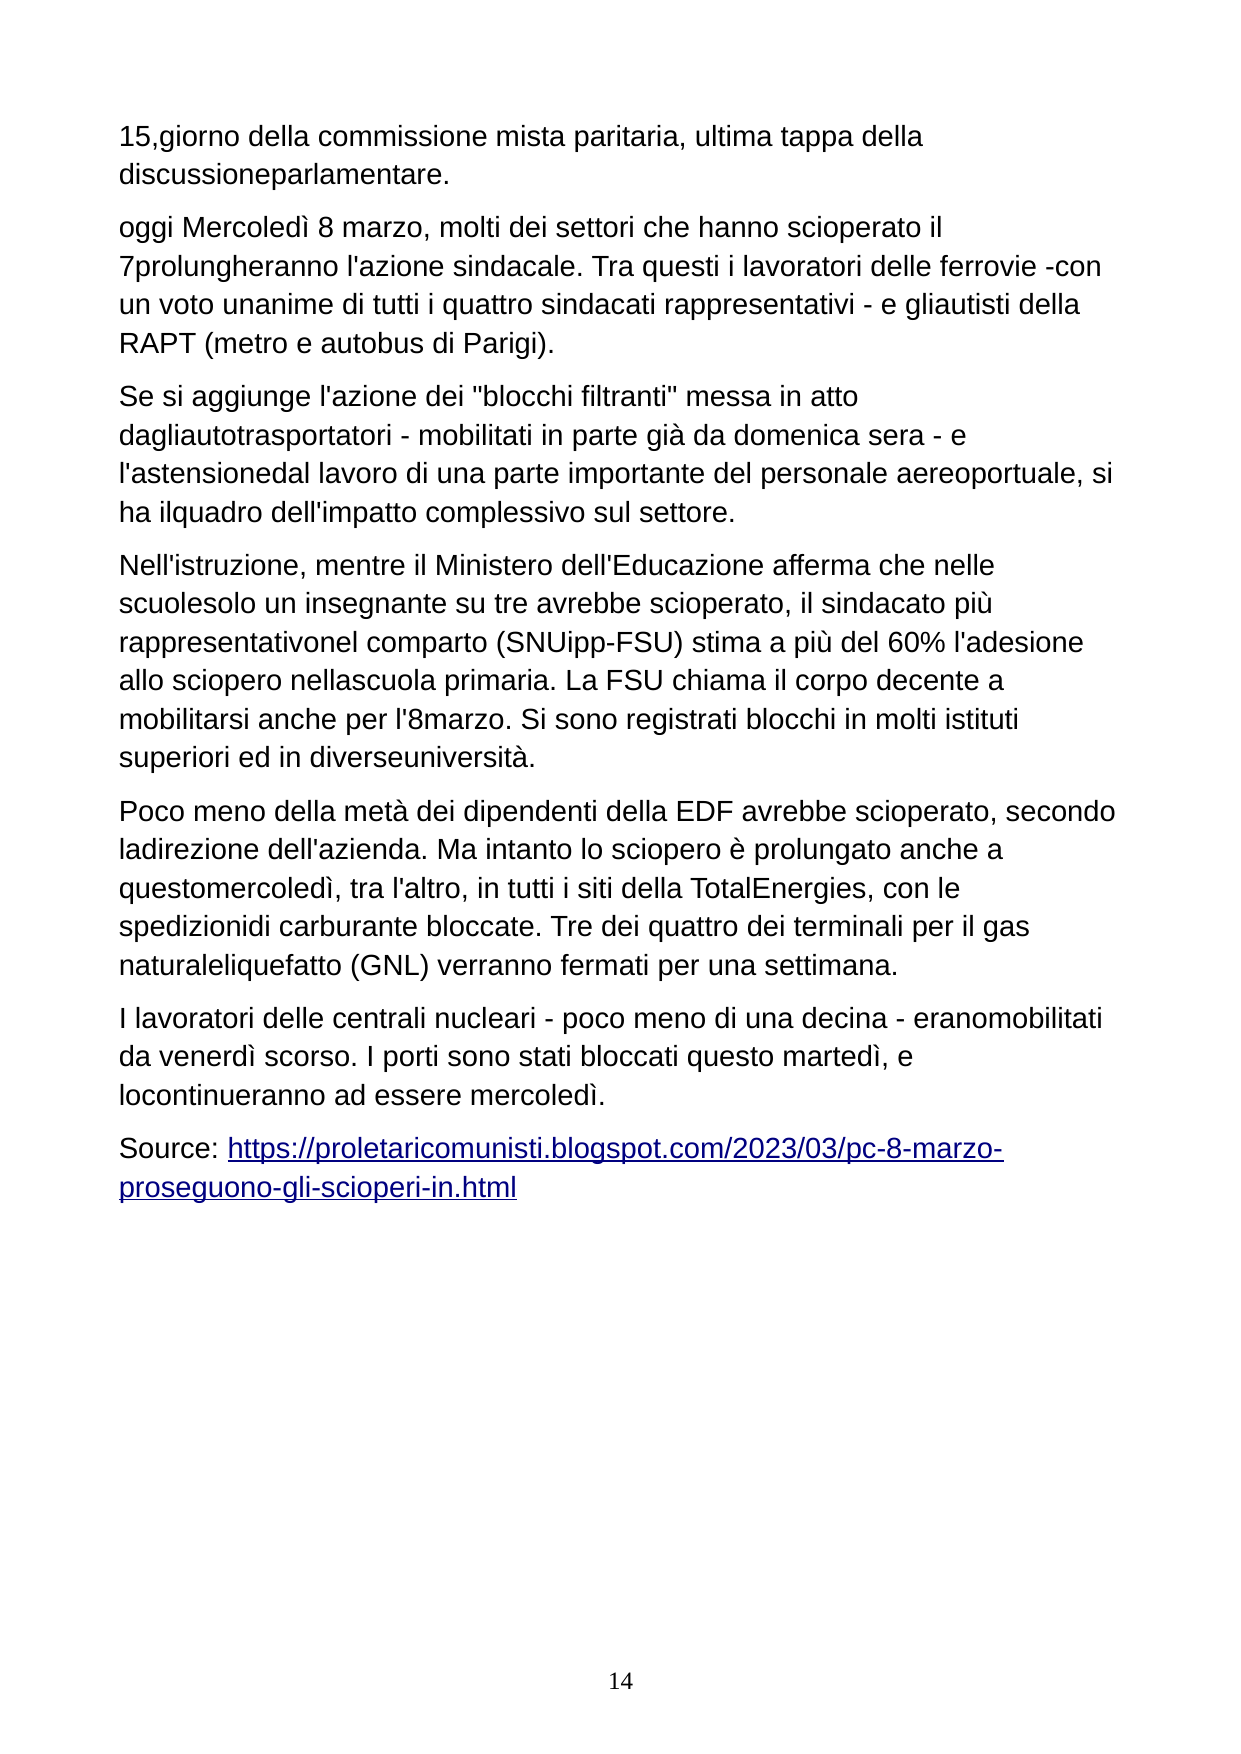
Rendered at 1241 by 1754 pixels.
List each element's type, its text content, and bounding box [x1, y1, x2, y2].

text oggi Mercoledì 8 marzo, molti dei settori che hanno scioperato il 7prolungheranno l'azione sindacale. Tra questi i lavoratori delle ferrovie -con un voto unanime di tutti i quattro sindacati rappresentativi - e gliautisti della RAPT (metro e autobus di Parigi). [118, 210, 1122, 359]
text Nell'istruzione, mentre il Ministero dell'Educazione afferma che nelle scuolesolo un insegnante su tre avrebbe scioperato, il sindacato più rappresentativonel comparto (SNUipp-FSU) stima a più del 60% l'adesione allo sciopero nellascuola primaria. La FSU chiama il corpo decente a mobilitarsi anche per l'8marzo. Si sono registrati blocchi in molti istituti superiori ed in diverseuniversità. [118, 548, 1122, 774]
text I lavoratori delle centrali nucleari - poco meno di una decina - eranomobilitati da venerdì scorso. I porti sono stati bloccati questo martedì, e locontinueranno ad essere mercoledì. [118, 1001, 1122, 1111]
text Source: https://proletaricomunisti.blogspot.com/2023/03/pc-8-marzo-proseguono-gli-scioperi-in.html [118, 1131, 1122, 1203]
text Poco meno della metà dei dipendenti della EDF avrebbe scioperato, secondo ladirezione dell'azienda. Ma intanto lo sciopero è prolungato anche a questomercoledì, tra l'altro, in tutti i siti della TotalEnergies, con le spedizionidi carburante bloccate. Tre dei quattro dei terminali per il gas naturaleliquefatto (GNL) verranno fermati per una settimana. [118, 793, 1122, 981]
text 15,giorno della commissione mista paritaria, ultima tappa della discussioneparlamentare. [118, 118, 1122, 191]
text Se si aggiunge l'azione dei "blocchi filtranti" messa in atto dagliautotrasportatori - mobilitati in parte già da domenica sera - e l'astensionedal lavoro di una parte importante del personale aereoportuale, si ha ilquadro dell'impatto complessivo sul settore. [118, 379, 1122, 528]
